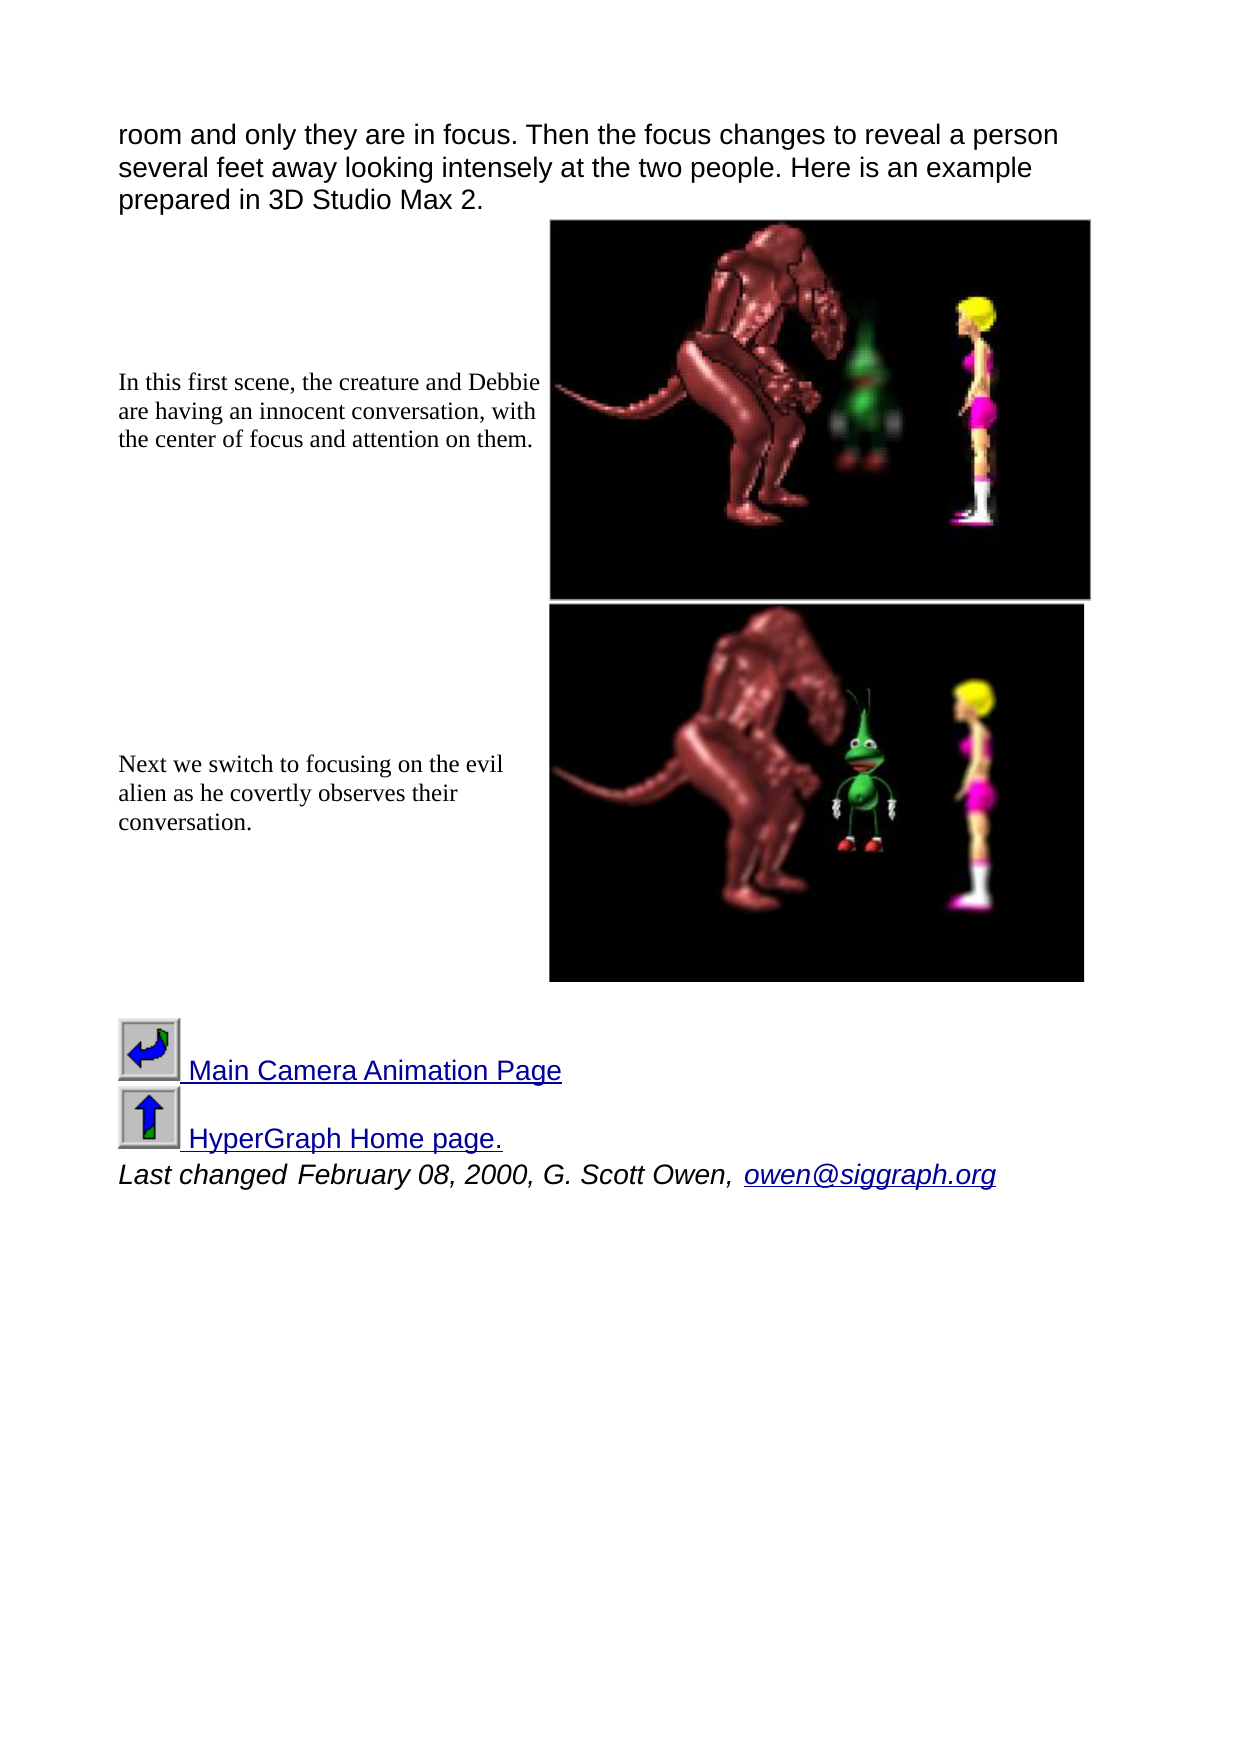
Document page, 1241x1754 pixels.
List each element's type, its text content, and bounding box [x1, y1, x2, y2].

table_cell [548, 602, 1101, 983]
table_cell Next we switch to focusing on the evil alien as he covertly observes their conversation. [117, 602, 548, 983]
table_header [548, 218, 1101, 602]
picture [549, 219, 1092, 601]
text room and only they are in focus. Then the focus changes to reveal a person several feet away looking intensely at the two people. Here is an example prepared in 3D Studio Max 2. [118, 118, 1122, 215]
picture [549, 603, 1085, 982]
picture [118, 1018, 181, 1081]
text Main Camera Animation Page HyperGraph Home page. [118, 986, 1122, 1155]
picture [118, 1086, 181, 1149]
text Last changed February 08, 2000, G. Scott Owen, owen@siggraph.org [118, 1158, 1122, 1190]
table_header In this first scene, the creature and Debbie are having an innocent conversation, with the center of focus and attention on them. [117, 218, 548, 602]
